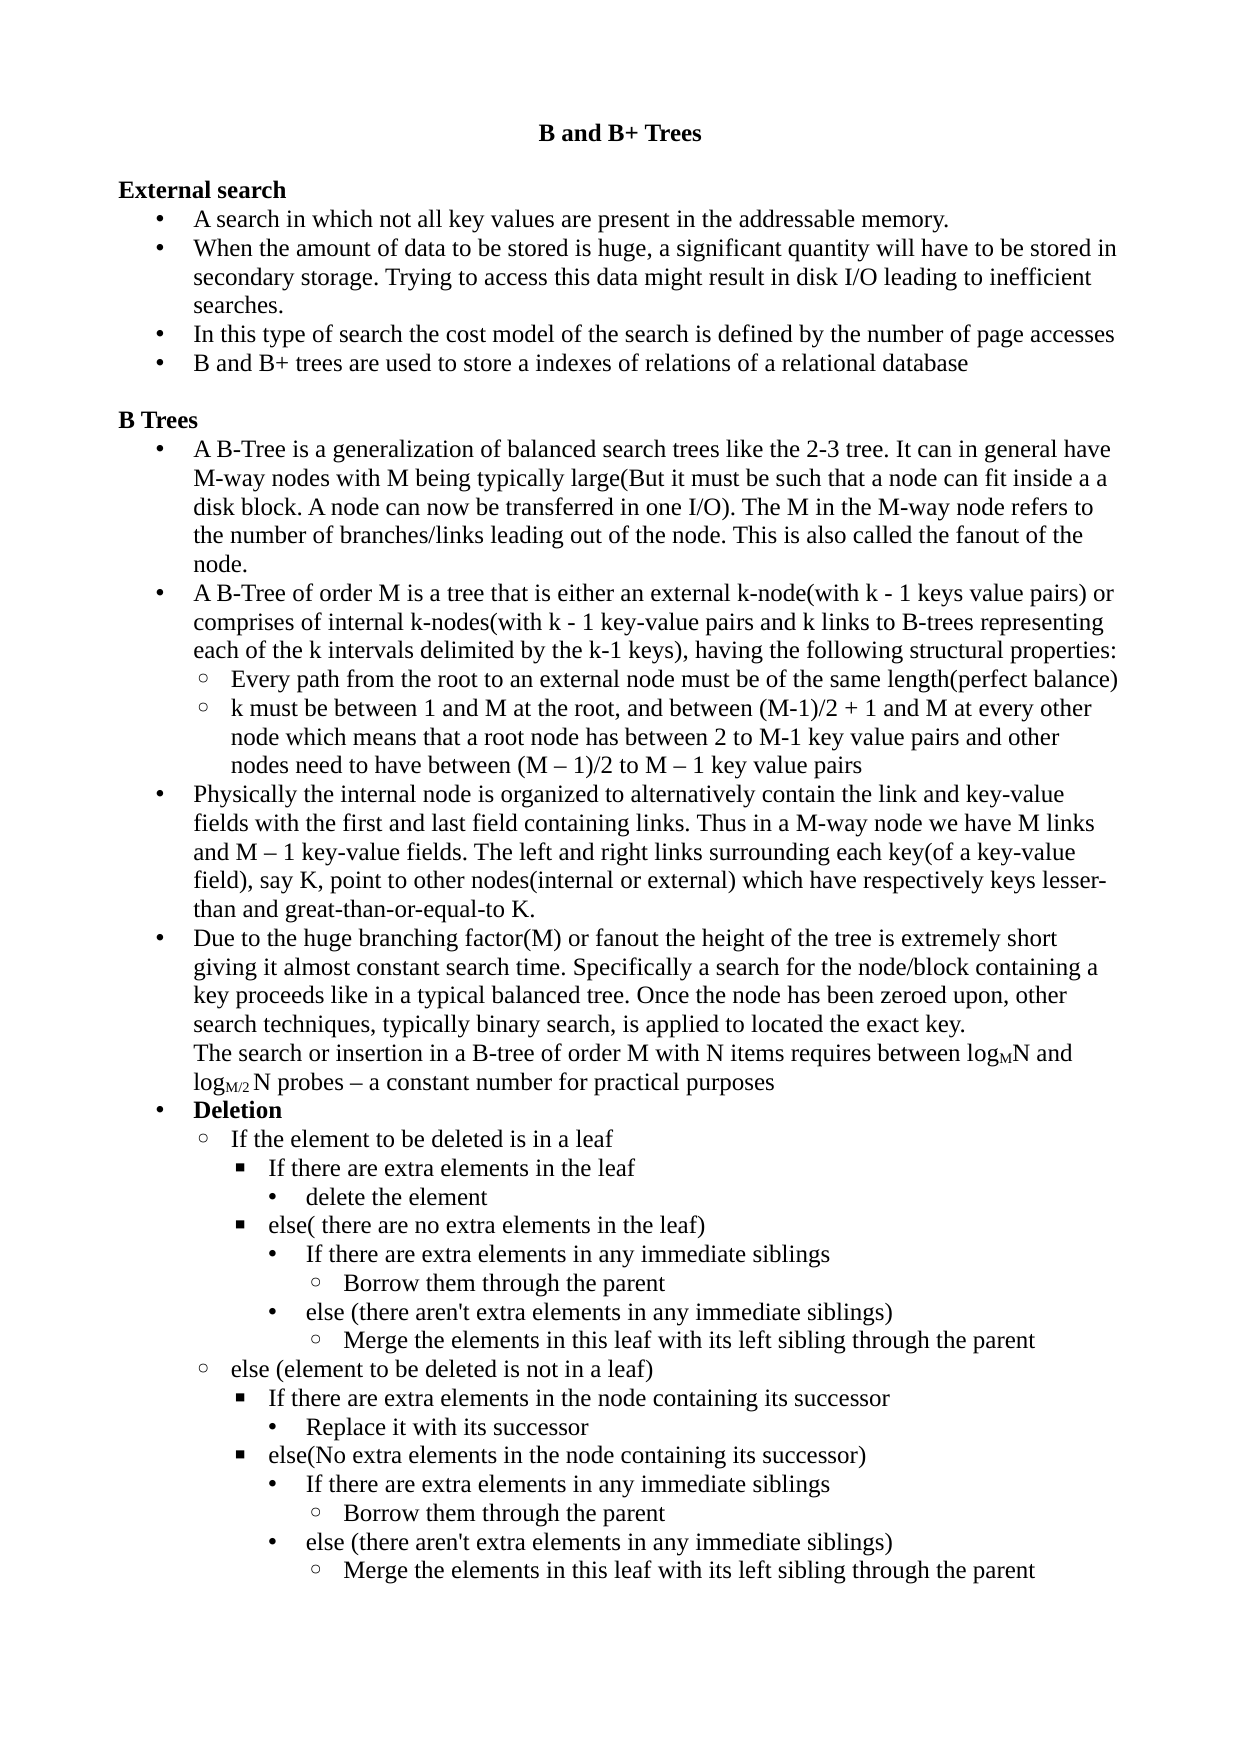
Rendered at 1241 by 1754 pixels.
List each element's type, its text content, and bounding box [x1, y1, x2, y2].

list else(No extra elements in the node containing its successor) [231, 1441, 1122, 1469]
list If there are extra elements in the node containing its successor [231, 1383, 1122, 1412]
list B and B+ trees are used to store a indexes of relations of a relational database [156, 348, 1122, 377]
list Deletion [156, 1096, 1122, 1124]
list If there are extra elements in any immediate siblings [268, 1239, 1122, 1268]
list If there are extra elements in the leaf [231, 1153, 1122, 1182]
list Physically the internal node is organized to alternatively contain the link and key-value fields with the first and last field containing links. Thus in a M-way node we have M links and M – 1 key-value fields. The left and right links surrounding each key(of a key-value field), say K, point to other nodes(internal or external) which have respectively keys lesser-than and great-than-or-equal-to K. [156, 779, 1122, 923]
text External search [118, 176, 1122, 204]
list A B-Tree of order M is a tree that is either an external k-node(with k - 1 keys value pairs) or comprises of internal k-nodes(with k - 1 key-value pairs and k links to B-trees representing each of the k intervals delimited by the k-1 keys), having the following structural properties: [156, 578, 1122, 664]
list delete the element [268, 1182, 1122, 1211]
list else (element to be deleted is not in a leaf) [193, 1354, 1122, 1383]
list Merge the elements in this leaf with its left sibling through the parent [306, 1326, 1122, 1354]
text B and B+ Trees [118, 118, 1122, 147]
list A search in which not all key values are present in the addressable memory. [156, 204, 1122, 233]
list If the element to be deleted is in a leaf [193, 1124, 1122, 1153]
list Borrow them through the parent [306, 1498, 1122, 1527]
list else (there aren't extra elements in any immediate siblings) [268, 1297, 1122, 1326]
list else( there are no extra elements in the leaf) [231, 1211, 1122, 1239]
list Replace it with its successor [268, 1412, 1122, 1441]
list In this type of search the cost model of the search is defined by the number of page accesses [156, 319, 1122, 348]
list A B-Tree is a generalization of balanced search trees like the 2-3 tree. It can in general have M-way nodes with M being typically large(But it must be such that a node can fit inside a a disk block. A node can now be transferred in one I/O). The M in the M-way node refers to the number of branches/links leading out of the node. This is also called the fanout of the node. [156, 434, 1122, 578]
list If there are extra elements in any immediate siblings [268, 1469, 1122, 1498]
list Borrow them through the parent [306, 1268, 1122, 1297]
list k must be between 1 and M at the root, and between (M-1)/2 + 1 and M at every other node which means that a root node has between 2 to M-1 key value pairs and other nodes need to have between (M – 1)/2 to M – 1 key value pairs [193, 693, 1122, 779]
list else (there aren't extra elements in any immediate siblings) [268, 1527, 1122, 1556]
list The search or insertion in a B-tree of order M with N items requires between logMN and logM/2 N probes – a constant number for practical purposes [156, 1038, 1122, 1096]
list When the amount of data to be stored is huge, a significant quantity will have to be stored in secondary storage. Trying to access this data might result in disk I/O leading to inefficient searches. [156, 233, 1122, 319]
list Due to the huge branching factor(M) or fanout the height of the tree is extremely short giving it almost constant search time. Specifically a search for the node/block containing a key proceeds like in a typical balanced tree. Once the node has been zeroed upon, other search techniques, typically binary search, is applied to located the exact key. [156, 923, 1122, 1038]
list Merge the elements in this leaf with its left sibling through the parent [306, 1556, 1122, 1584]
text B Trees [118, 406, 1122, 434]
list Every path from the root to an external node must be of the same length(perfect balance) [193, 664, 1122, 693]
